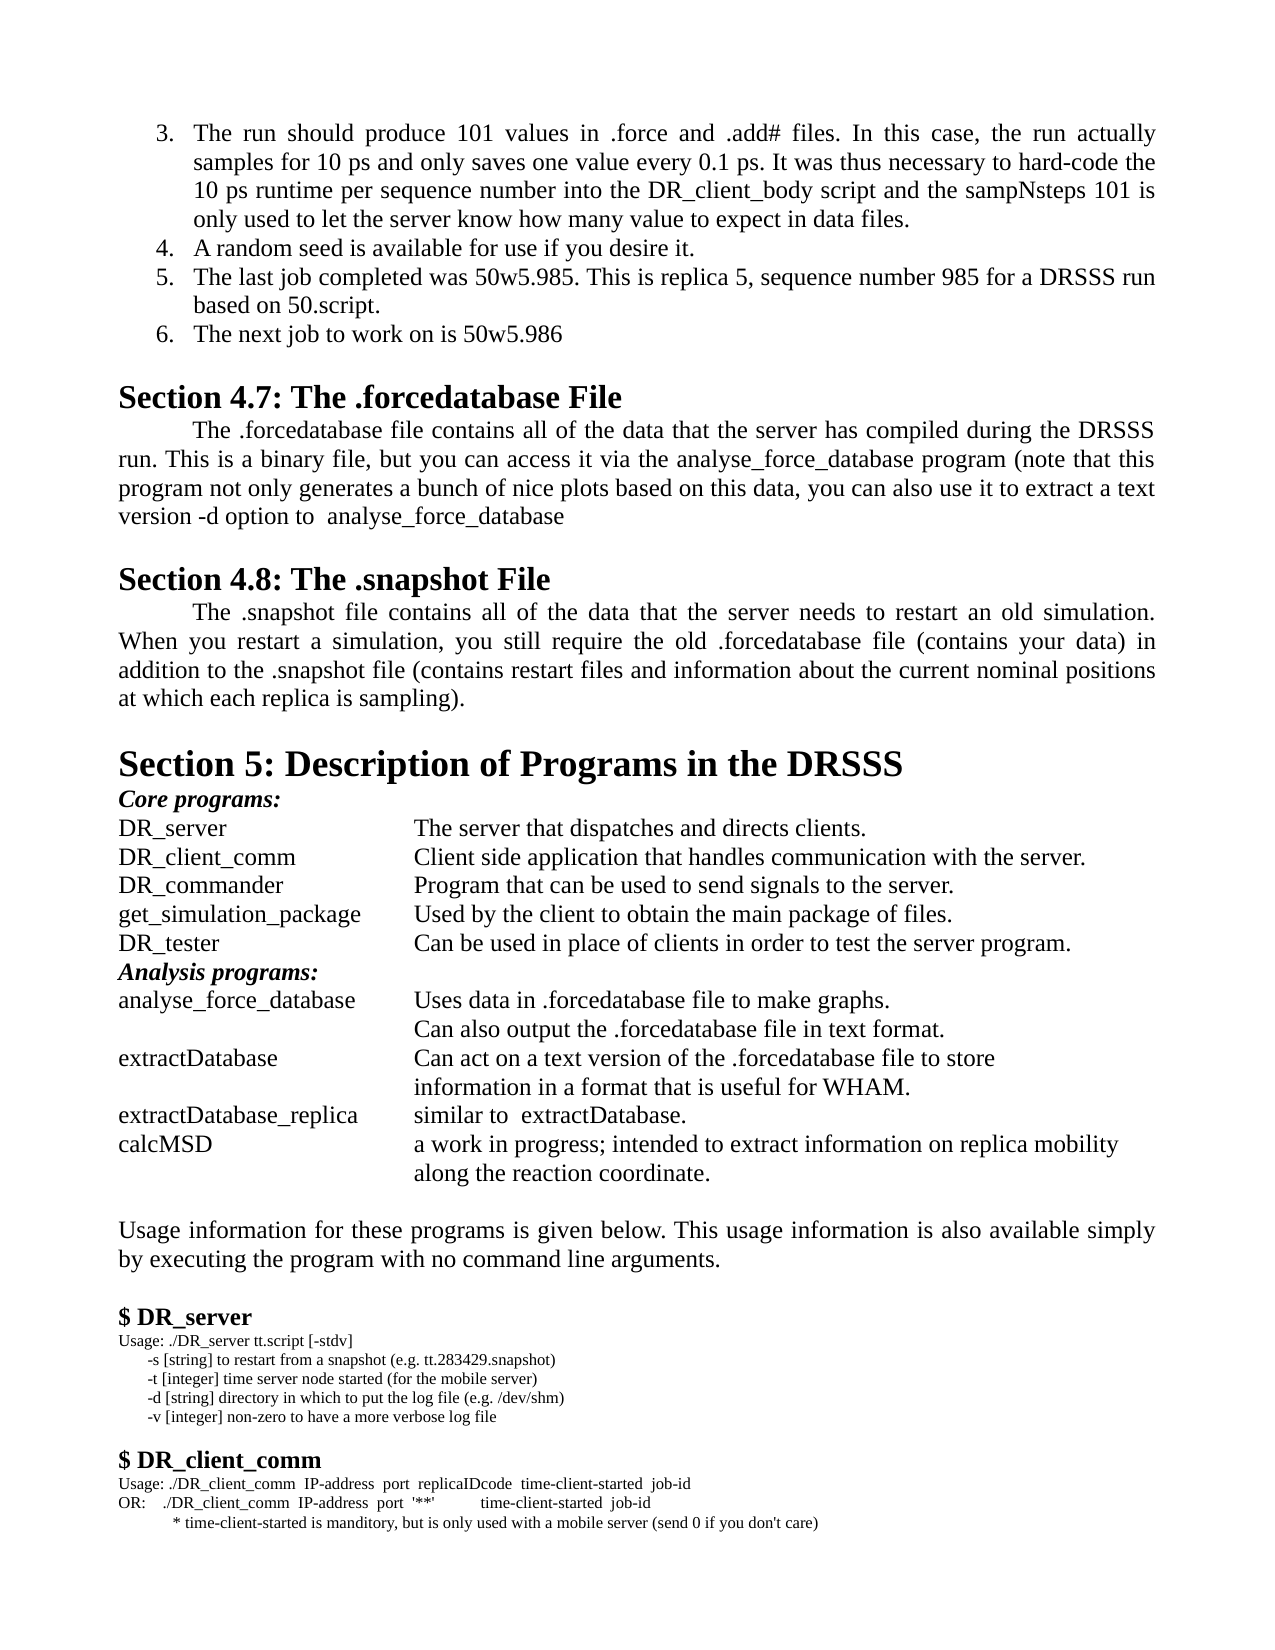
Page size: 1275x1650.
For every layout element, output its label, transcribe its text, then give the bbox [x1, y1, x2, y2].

text DR_server The server that dispatches and directs clients. [118, 813, 1157, 842]
list The next job to work on is 50w5.986 [156, 319, 1157, 348]
text -d [string] directory in which to put the log file (e.g. /dev/shm) [118, 1388, 1157, 1407]
text extractDatabase_replica similar to extractDatabase. [118, 1100, 1157, 1129]
text calcMSD a work in progress; intended to extract information on replica mobility [118, 1129, 1157, 1158]
text analyse_force_database Uses data in .forcedatabase file to make graphs. [118, 985, 1157, 1014]
text DR_tester Can be used in place of clients in order to test the server program. [118, 928, 1157, 957]
text extractDatabase Can act on a text version of the .forcedatabase file to store [118, 1043, 1157, 1072]
text The .snapshot file contains all of the data that the server needs to restart an old simulation. When you restart a simulation, you still require the old .forcedatabase file (contains your data) in addition to the .snapshot file (contains restart files and information about the current nominal positions at which each replica is sampling). [118, 597, 1157, 712]
text -v [integer] non-zero to have a more verbose log file [118, 1407, 1157, 1426]
list The run should produce 101 values in .force and .add# files. In this case, the run actually samples for 10 ps and only saves one value every 0.1 ps. It was thus necessary to hard-code the 10 ps runtime per sequence number into the DR_client_body script and the sampNsteps 101 is only used to let the server know how many value to expect in data files. [156, 118, 1157, 233]
text Usage: ./DR_server tt.script [-stdv] [118, 1330, 1157, 1349]
text Can also output the .forcedatabase file in text format. [118, 1014, 1157, 1043]
text $ DR_client_comm [118, 1445, 1157, 1474]
text Section 4.8: The .snapshot File [118, 559, 1157, 597]
text DR_commander Program that can be used to send signals to the server. [118, 870, 1157, 899]
text information in a format that is useful for WHAM. [118, 1072, 1157, 1100]
text $ DR_server [118, 1302, 1157, 1330]
text Analysis programs: [118, 957, 1157, 985]
text -s [string] to restart from a snapshot (e.g. tt.283429.snapshot) [118, 1349, 1157, 1369]
text Section 4.7: The .forcedatabase File [118, 377, 1157, 415]
text OR: ./DR_client_comm IP-address port '**' time-client-started job-id [118, 1493, 1157, 1512]
text -t [integer] time server node started (for the mobile server) [118, 1369, 1157, 1388]
list A random seed is available for use if you desire it. [156, 233, 1157, 262]
text DR_client_comm Client side application that handles communication with the server. [118, 842, 1157, 870]
text get_simulation_package Used by the client to obtain the main package of files. [118, 899, 1157, 928]
text along the reaction coordinate. [118, 1158, 1157, 1187]
text Section 5: Description of Programs in the DRSSS [118, 741, 1157, 784]
text Core programs: [118, 784, 1157, 813]
text * time-client-started is manditory, but is only used with a mobile server (send 0 if you don't care) [118, 1512, 1157, 1532]
text Usage information for these programs is given below. This usage information is also available simply by executing the program with no command line arguments. [118, 1215, 1157, 1273]
text The .forcedatabase file contains all of the data that the server has compiled during the DRSSS run. This is a binary file, but you can access it via the analyse_force_database program (note that this program not only generates a bunch of nice plots based on this data, you can also use it to extract a text version -d option to analyse_force_database [118, 415, 1157, 530]
text Usage: ./DR_client_comm IP-address port replicaIDcode time-client-started job-id [118, 1474, 1157, 1493]
list The last job completed was 50w5.985. This is replica 5, sequence number 985 for a DRSSS run based on 50.script. [156, 262, 1157, 319]
